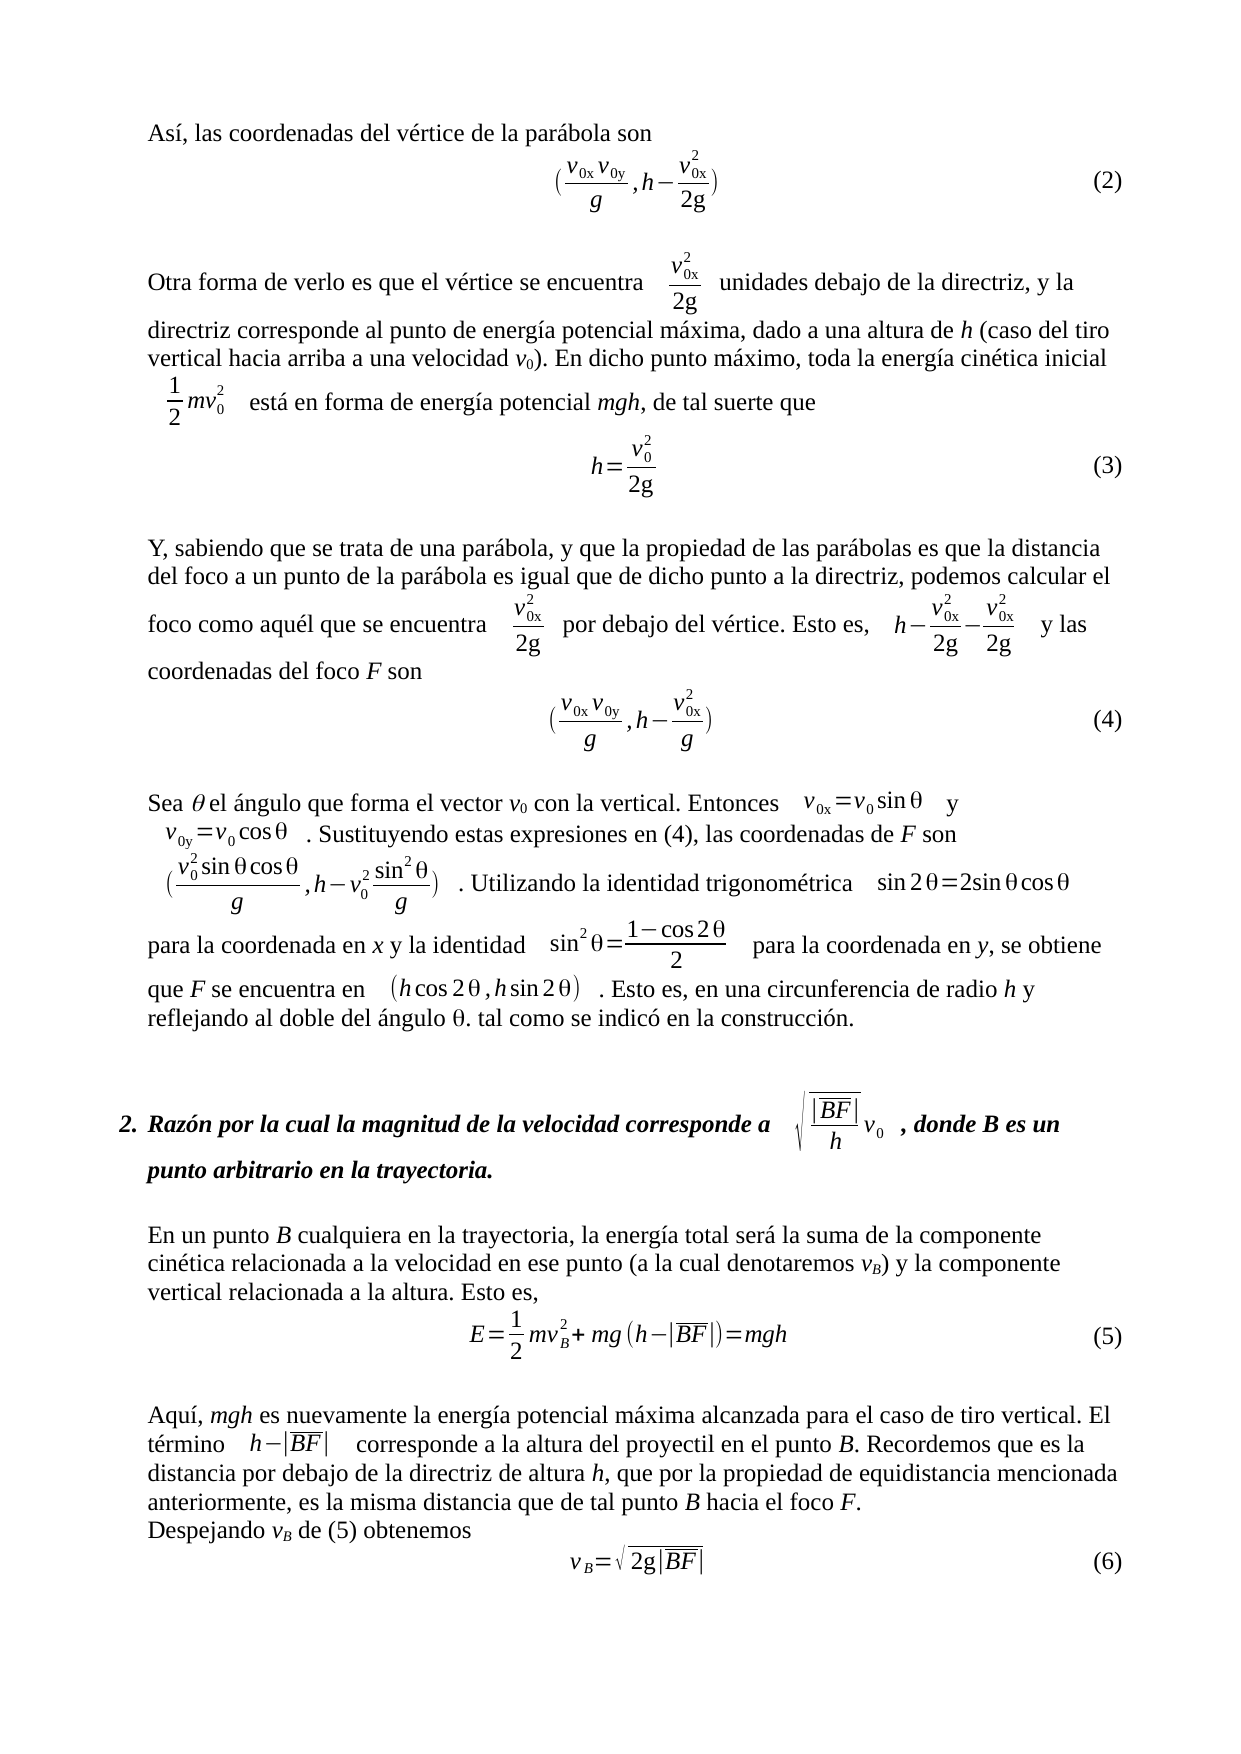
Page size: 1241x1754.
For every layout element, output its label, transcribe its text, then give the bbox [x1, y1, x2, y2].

text (3) [147, 431, 1122, 497]
text Despejando vB de (5) obtenemos [147, 1515, 1122, 1544]
text Aquí, mgh es nuevamente la energía potencial máxima alcanzada para el caso de tiro vertical. El término corresponde a la altura del proyectil en el punto B. Recordemos que es la distancia por debajo de la directriz de altura h, que por la propiedad de equidistancia mencionada anteriormente, es la misma distancia que de tal punto B hacia el foco F. [147, 1400, 1122, 1515]
text (2) [147, 147, 1122, 213]
text Así, las coordenadas del vértice de la parábola son [147, 118, 1122, 147]
text Sea q el ángulo que forma el vector v0 con la vertical. Entonces y . Sustituyendo estas expresiones en (4), las coordenadas de F son . Utilizando la identidad trigonométrica para la coordenada en x y la identidad para la coordenada en y, se obtiene que F se encuentra en . Esto es, en una circunferencia de radio h y reflejando al doble del ángulo q. tal como se indicó en la construcción. [147, 787, 1122, 1032]
text En un punto B cualquiera en la trayectoria, la energía total será la suma de la componente cinética relacionada a la velocidad en ese punto (a la cual denotaremos vB) y la componente vertical relacionada a la altura. Esto es, [147, 1220, 1122, 1306]
text (4) [147, 685, 1122, 751]
text Otra forma de verlo es que el vértice se encuentra unidades debajo de la directriz, y la directriz corresponde al punto de energía potencial máxima, dado a una altura de h (caso del tiro vertical hacia arriba a una velocidad v0). En dicho punto máximo, toda la energía cinética inicial está en forma de energía potencial mgh, de tal suerte que [147, 248, 1122, 431]
text (6) [147, 1544, 1122, 1578]
text 2. Razón por la cual la magnitud de la velocidad corresponde a , donde B es un punto arbitrario en la trayectoria. [119, 1091, 1122, 1184]
text (5) [147, 1306, 1122, 1365]
text Y, sabiendo que se trata de una parábola, y que la propiedad de las parábolas es que la distancia del foco a un punto de la parábola es igual que de dicho punto a la directriz, podemos calcular el foco como aquél que se encuentra por debajo del vértice. Esto es, y las coordenadas del foco F son [147, 533, 1122, 685]
